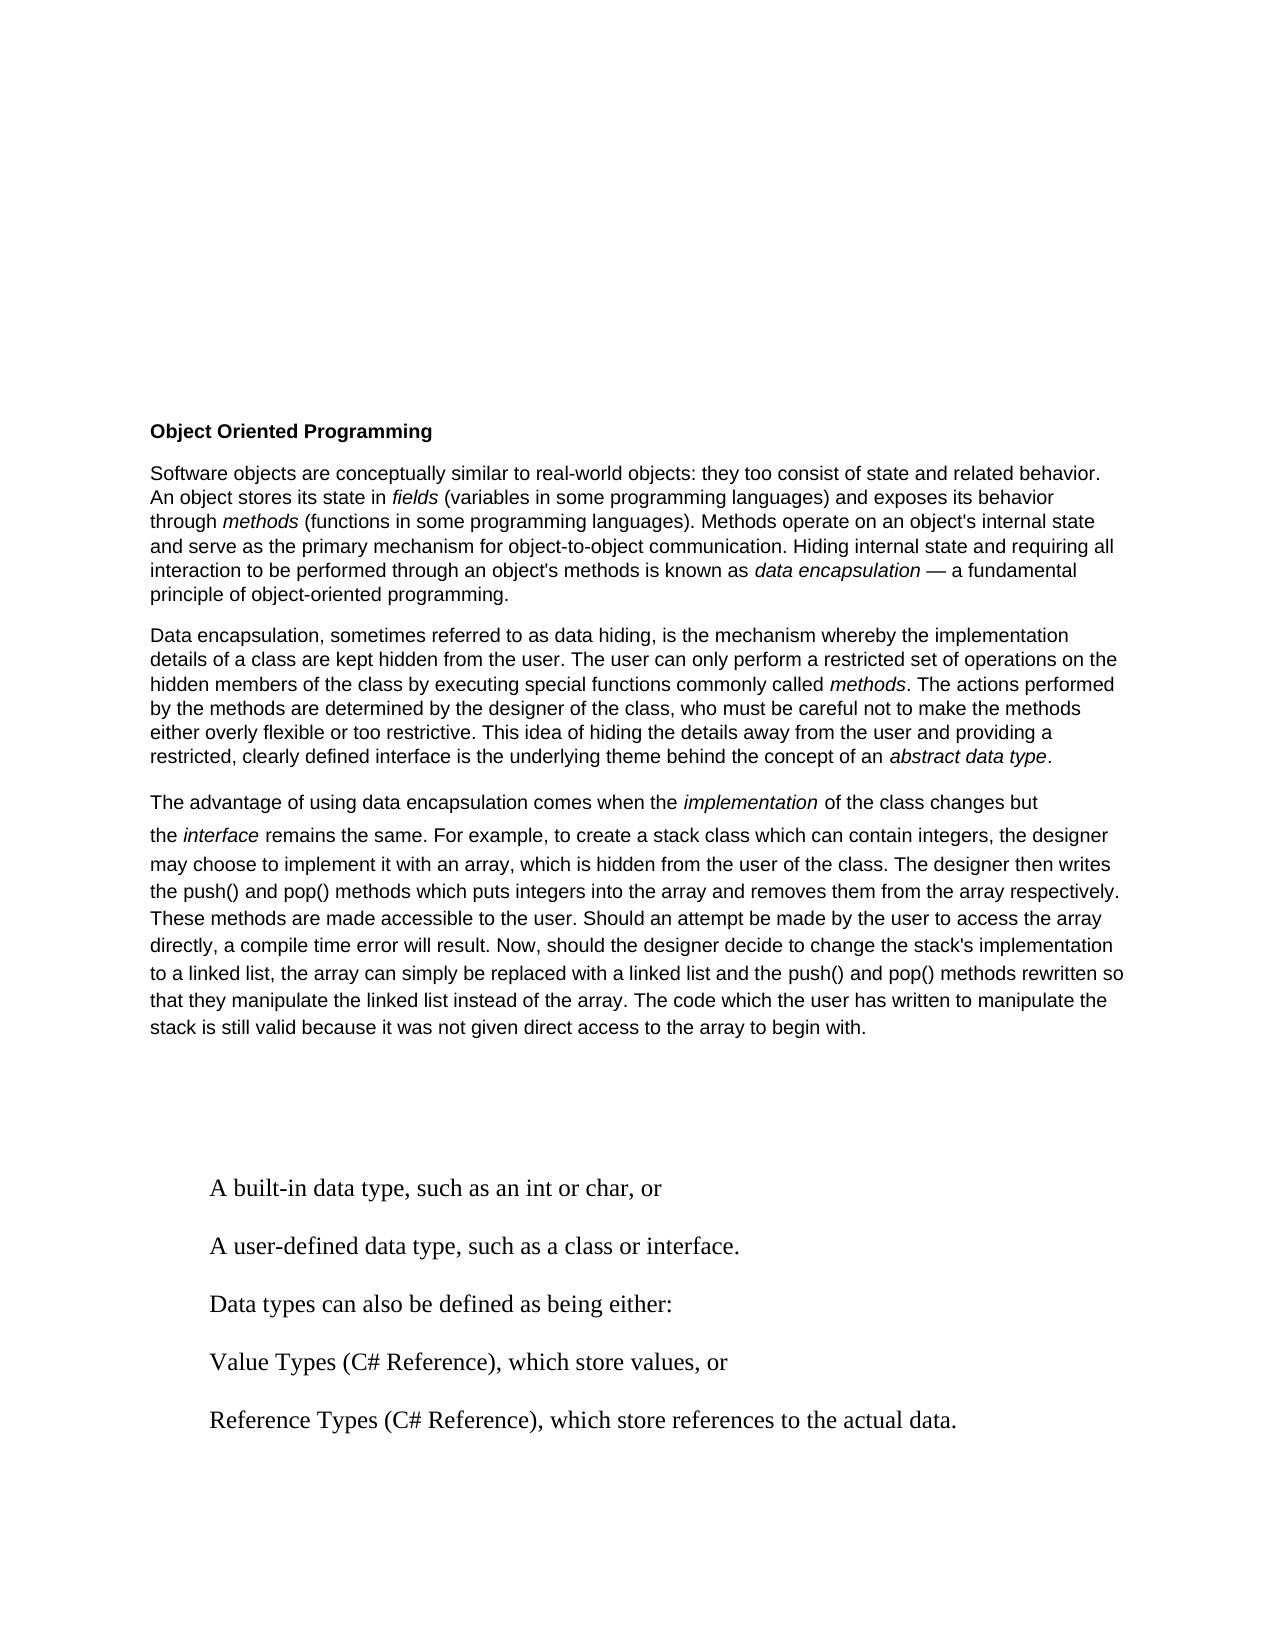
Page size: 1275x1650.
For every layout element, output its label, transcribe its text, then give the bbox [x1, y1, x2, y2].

text Data encapsulation, sometimes referred to as data hiding, is the mechanism whereby the implementation details of a class are kept hidden from the user. The user can only perform a restricted set of operations on the hidden members of the class by executing special functions commonly called methods. The actions performed by the methods are determined by the designer of the class, who must be careful not to make the methods either overly flexible or too restrictive. This idea of hiding the details away from the user and providing a restricted, clearly defined interface is the underlying theme behind the concept of an abstract data type. [150, 624, 1125, 768]
text A user-defined data type, such as a class or interface. [209, 1231, 1066, 1260]
text A built-in data type, such as an int or char, or [209, 1173, 1066, 1201]
text Data types can also be defined as being either: [209, 1289, 1066, 1318]
text Reference Types (C# Reference), which store references to the actual data. [209, 1406, 1066, 1434]
text The advantage of using data encapsulation comes when the implementation of the class changes but the interface remains the same. For example, to create a stack class which can contain integers, the designer may choose to implement it with an array, which is hidden from the user of the class. The designer then writes the push() and pop() methods which puts integers into the array and removes them from the array respectively. These methods are made accessible to the user. Should an attempt be made by the user to access the array directly, a compile time error will result. Now, should the designer decide to change the stack's implementation to a linked list, the array can simply be replaced with a linked list and the push() and pop() methods rewritten so that they manipulate the linked list instead of the array. The code which the user has written to manipulate the stack is still valid because it was not given direct access to the array to begin with. [150, 786, 1125, 1039]
text Value Types (C# Reference), which store values, or [209, 1347, 1066, 1376]
text Software objects are conceptually similar to real-world objects: they too consist of state and related behavior. An object stores its state in fields (variables in some programming languages) and exposes its behavior through methods (functions in some programming languages). Methods operate on an object's internal state and serve as the primary mechanism for object-to-object communication. Hiding internal state and requiring all interaction to be performed through an object's methods is known as data encapsulation — a fundamental principle of object-oriented programming. [150, 462, 1125, 606]
text Object Oriented Programming [150, 420, 1125, 443]
